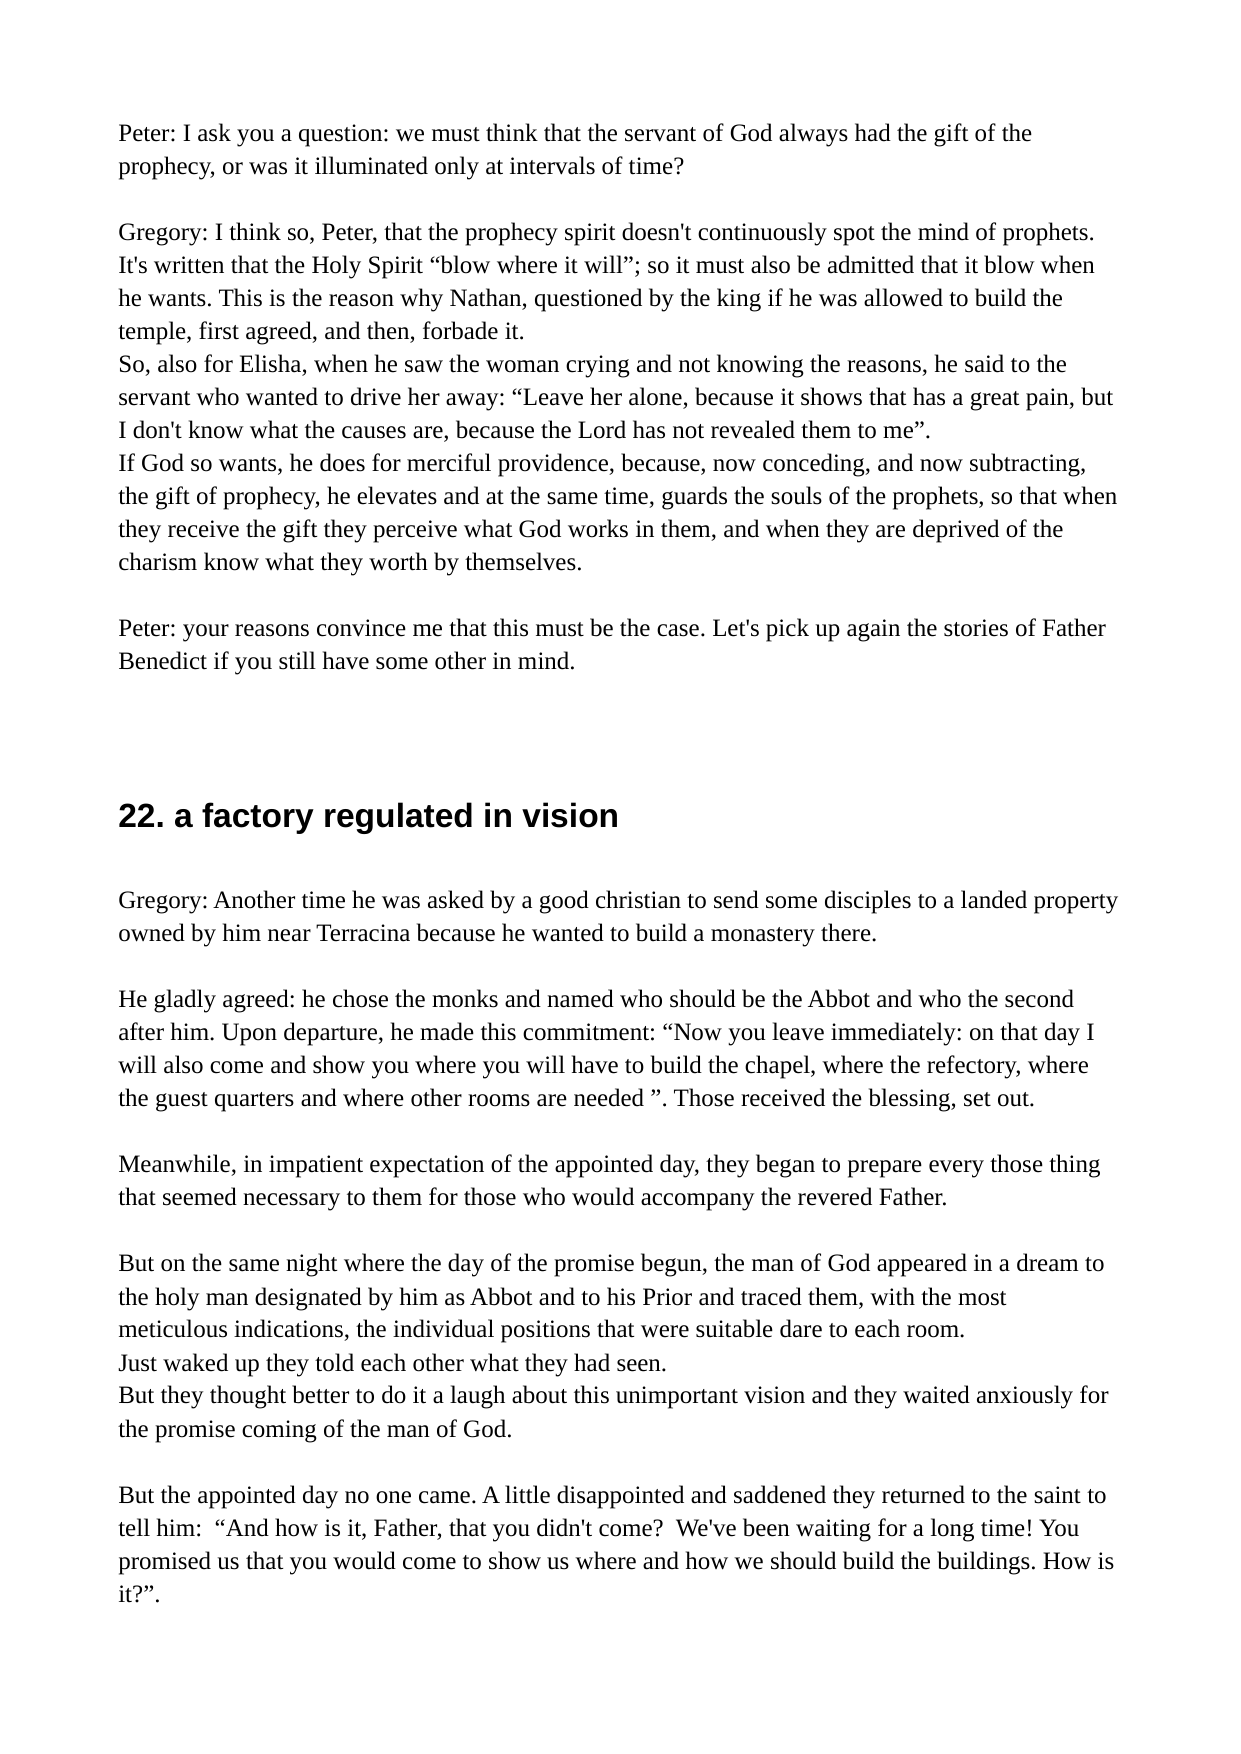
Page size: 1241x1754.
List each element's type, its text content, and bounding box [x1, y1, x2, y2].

text Peter: I ask you a question: we must think that the servant of God always had the gift of the prophecy, or was it illuminated only at intervals of time? Gregory: I think so, Peter, that the prophecy spirit doesn't continuously spot the mind of prophets. It's written that the Holy Spirit “blow where it will”; so it must also be admitted that it blow when he wants. This is the reason why Nathan, questioned by the king if he was allowed to build the temple, first agreed, and then, forbade it. So, also for Elisha, when he saw the woman crying and not knowing the reasons, he said to the servant who wanted to drive her away: “Leave her alone, because it shows that has a great pain, but I don't know what the causes are, because the Lord has not revealed them to me”. If God so wants, he does for merciful providence, because, now conceding, and now subtracting, the gift of prophecy, he elevates and at the same time, guards the souls of the prophets, so that when they receive the gift they perceive what God works in them, and when they are deprived of the charism know what they worth by themselves. Peter: your reasons convince me that this must be the case. Let's pick up again the stories of Father Benedict if you still have some other in mind. [118, 118, 1122, 708]
text Gregory: Another time he was asked by a good christian to send some disciples to a landed property owned by him near Terracina because he wanted to build a monastery there. He gladly agreed: he chose the monks and named who should be the Abbot and who the second after him. Upon departure, he made this commitment: “Now you leave immediately: on that day I will also come and show you where you will have to build the chapel, where the refectory, where the guest quarters and where other rooms are needed ”. Those received the blessing, set out. Meanwhile, in impatient expectation of the appointed day, they began to prepare every those thing that seemed necessary to them for those who would accompany the revered Father. But on the same night where the day of the promise begun, the man of God appeared in a dream to the holy man designated by him as Abbot and to his Prior and traced them, with the most meticulous indications, the individual positions that were suitable dare to each room. Just waked up they told each other what they had seen. But they thought better to do it a laugh about this unimportant vision and they waited anxiously for the promise coming of the man of God. But the appointed day no one came. A little disappointed and saddened they returned to the saint to tell him: “And how is it, Father, that you didn't come? We've been waiting for a long time! You promised us that you would come to show us where and how we should build the buildings. How is it?”. [118, 885, 1122, 1607]
subtitle 22. a factory regulated in vision [118, 796, 1122, 873]
